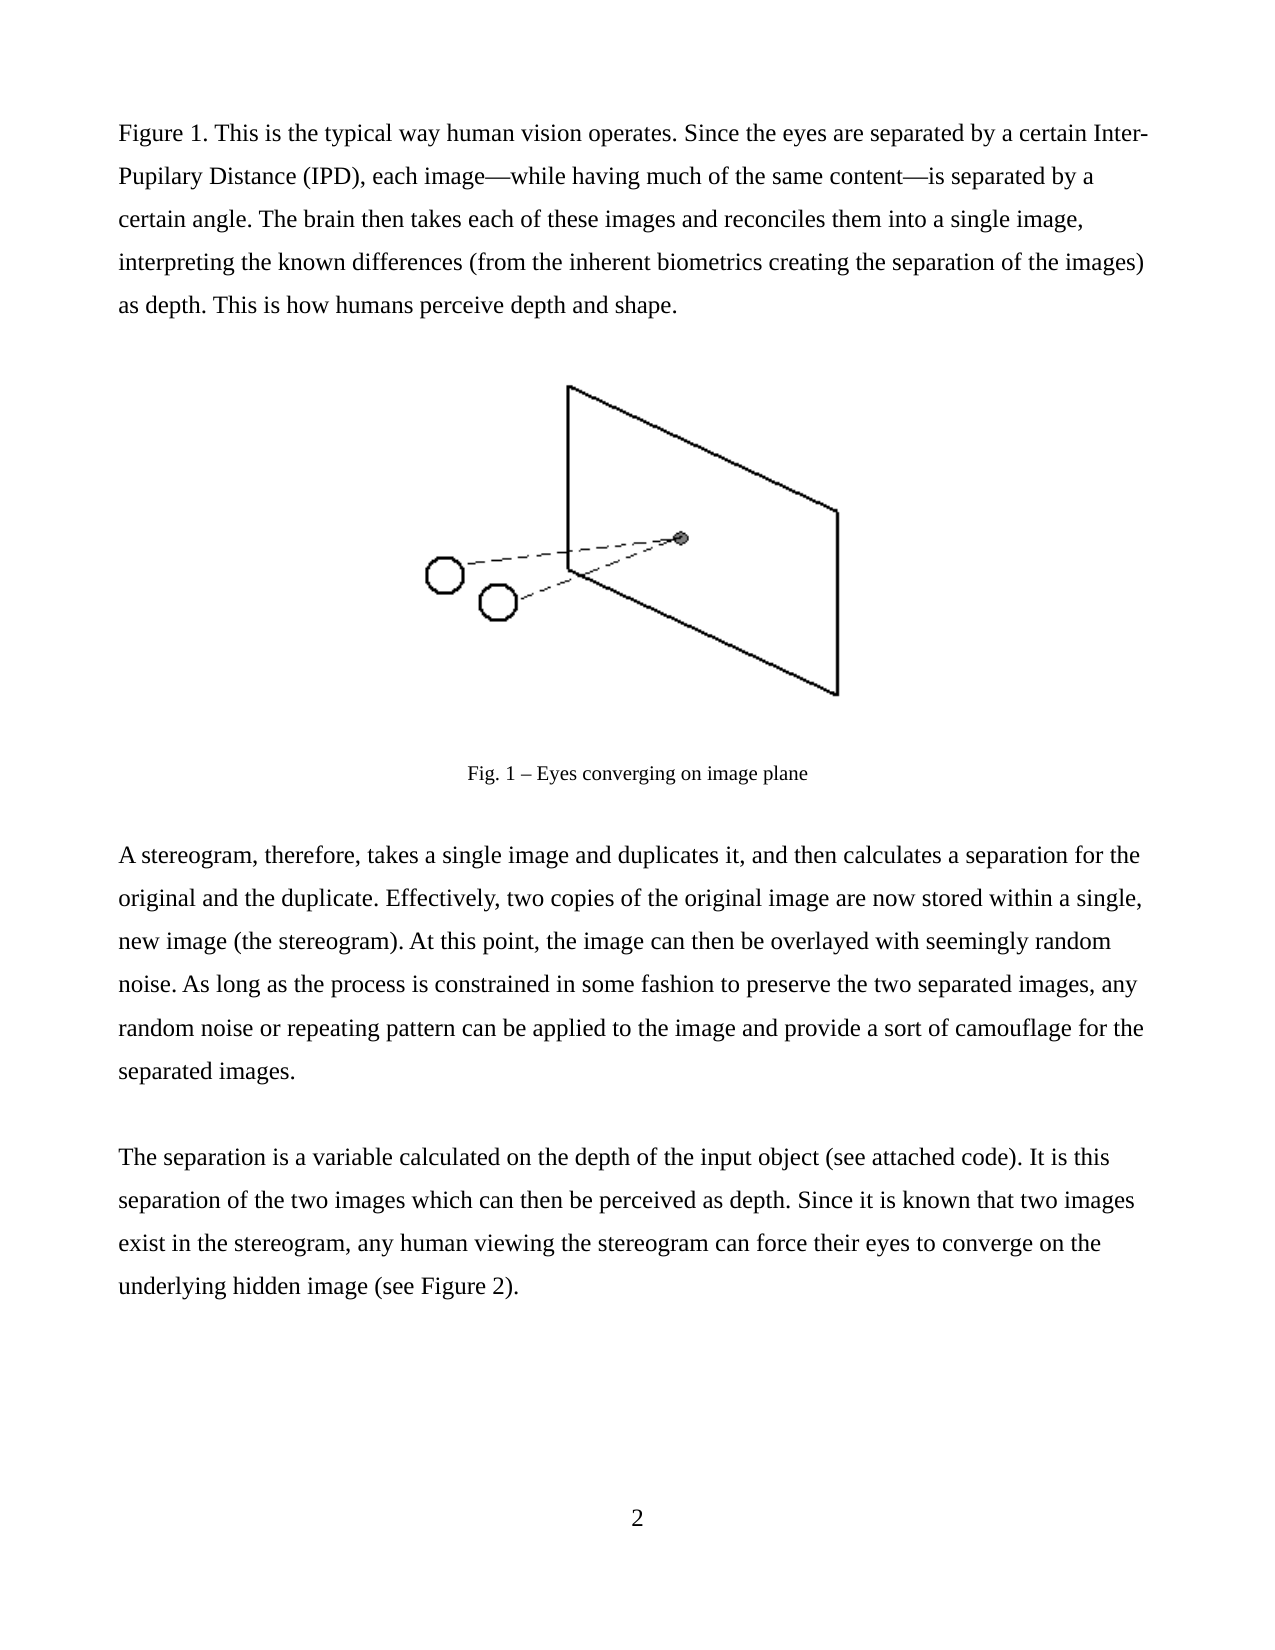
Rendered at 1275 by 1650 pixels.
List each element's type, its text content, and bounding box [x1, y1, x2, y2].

text Fig. 1 – Eyes converging on image plane [118, 761, 1157, 785]
text The separation is a variable calculated on the depth of the input object (see attached code). It is this separation of the two images which can then be perceived as depth. Since it is known that two images exist in the stereogram, any human viewing the stereogram can force their eyes to converge on the underlying hidden image (see Figure 2). [118, 1142, 1157, 1300]
text Figure 1. This is the typical way human vision operates. Since the eyes are separated by a certain Inter-Pupilary Distance (IPD), each image—while having much of the same content—is separated by a certain angle. The brain then takes each of these images and reconciles them into a single image, interpreting the known differences (from the inherent biometrics creating the separation of the images) as depth. This is how humans perceive depth and shape. [118, 118, 1157, 319]
text A stereogram, therefore, takes a single image and duplicates it, and then calculates a separation for the original and the duplicate. Effectively, two copies of the original image are now stored within a single, new image (the stereogram). At this point, the image can then be overlayed with seemingly random noise. As long as the process is constrained in some fashion to preserve the two separated images, any random noise or repeating pattern can be applied to the image and provide a sort of camouflage for the separated images. [118, 840, 1157, 1084]
